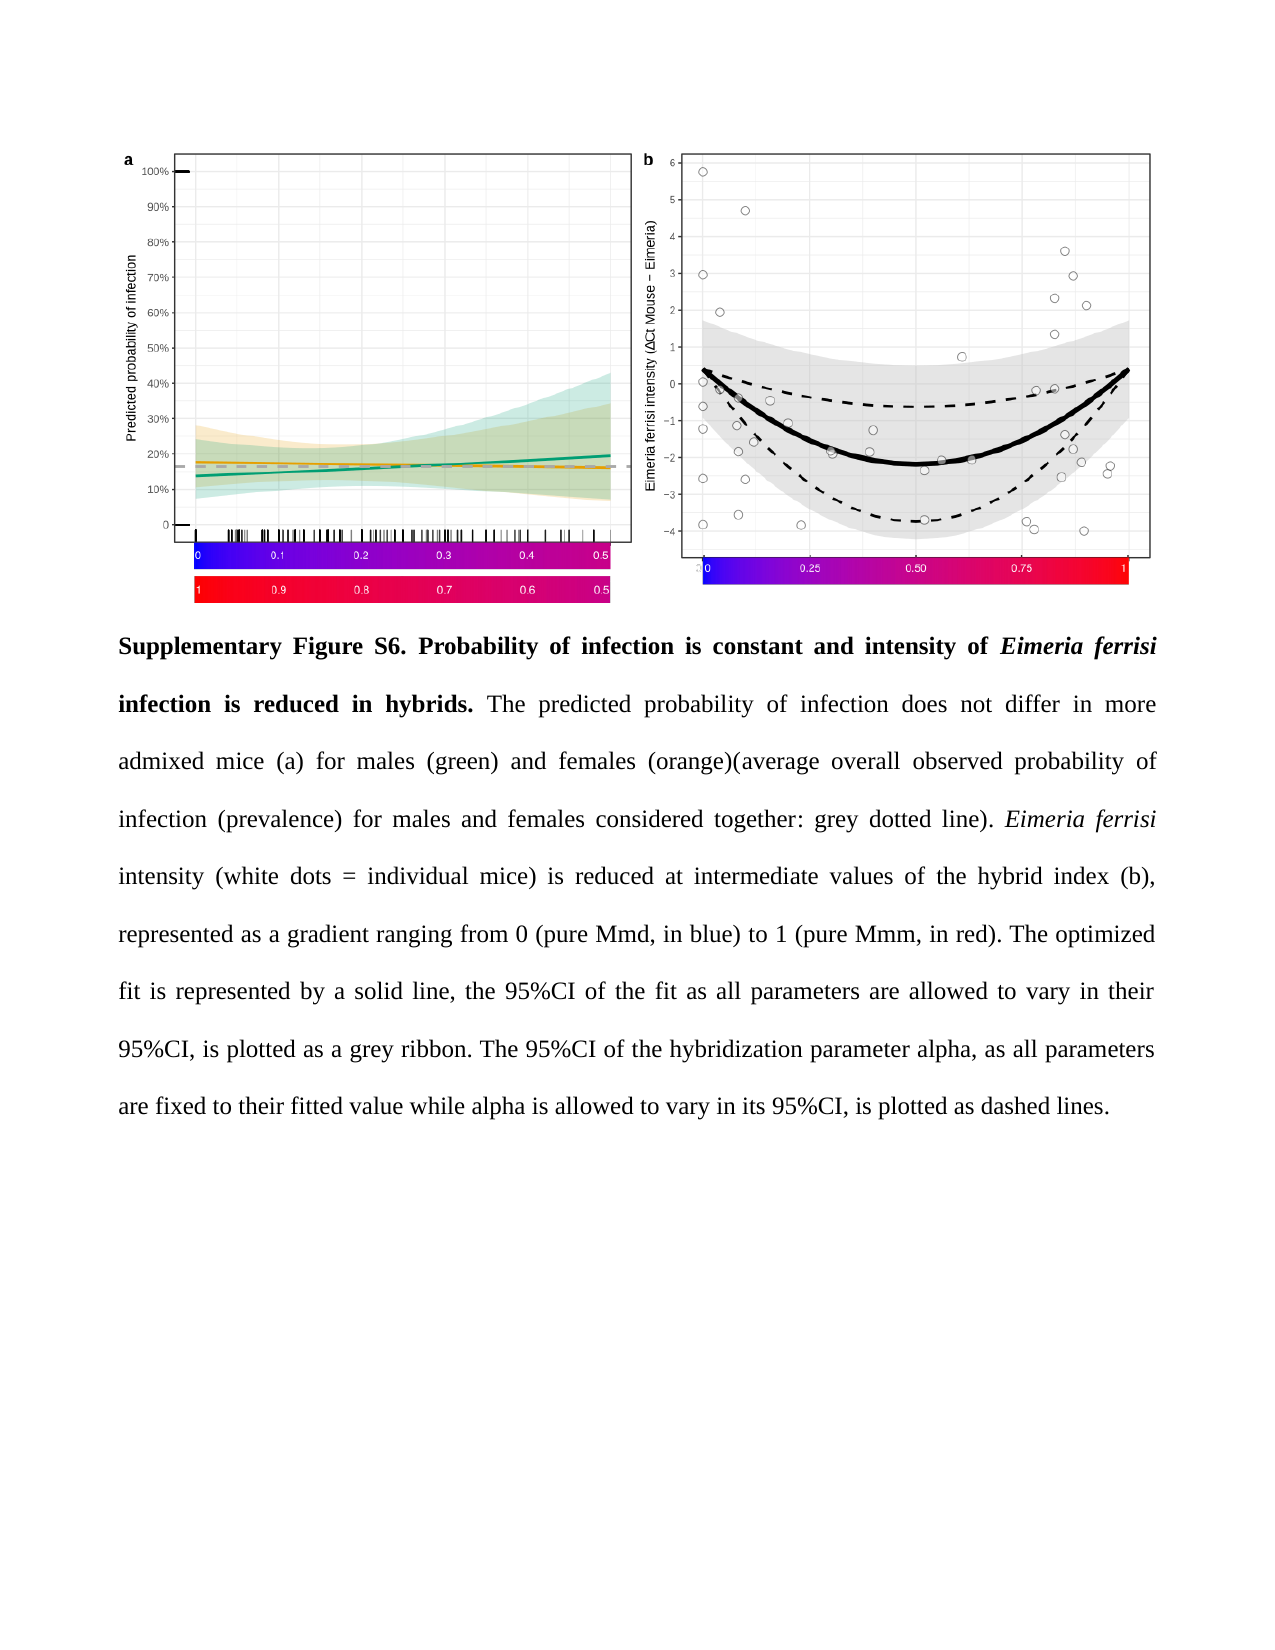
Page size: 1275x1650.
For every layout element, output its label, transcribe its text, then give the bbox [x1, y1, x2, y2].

picture [118, 146, 1157, 603]
text Supplementary Figure S6. Probability of infection is constant and intensity of Eimeria ferrisi infection is reduced in hybrids. The predicted probability of infection does not differ in more admixed mice (a) for males (green) and females (orange)(average overall observed probability of infection (prevalence) for males and females considered together: grey dotted line). Eimeria ferrisi intensity (white dots = individual mice) is reduced at intermediate values of the hybrid index (b), represented as a gradient ranging from 0 (pure Mmd, in blue) to 1 (pure Mmm, in red). The optimized fit is represented by a solid line, the 95%CI of the fit as all parameters are allowed to vary in their 95%CI, is plotted as a grey ribbon. The 95%CI of the hybridization parameter alpha, as all parameters are fixed to their fitted value while alpha is allowed to vary in its 95%CI, is plotted as dashed lines. [118, 631, 1157, 1120]
